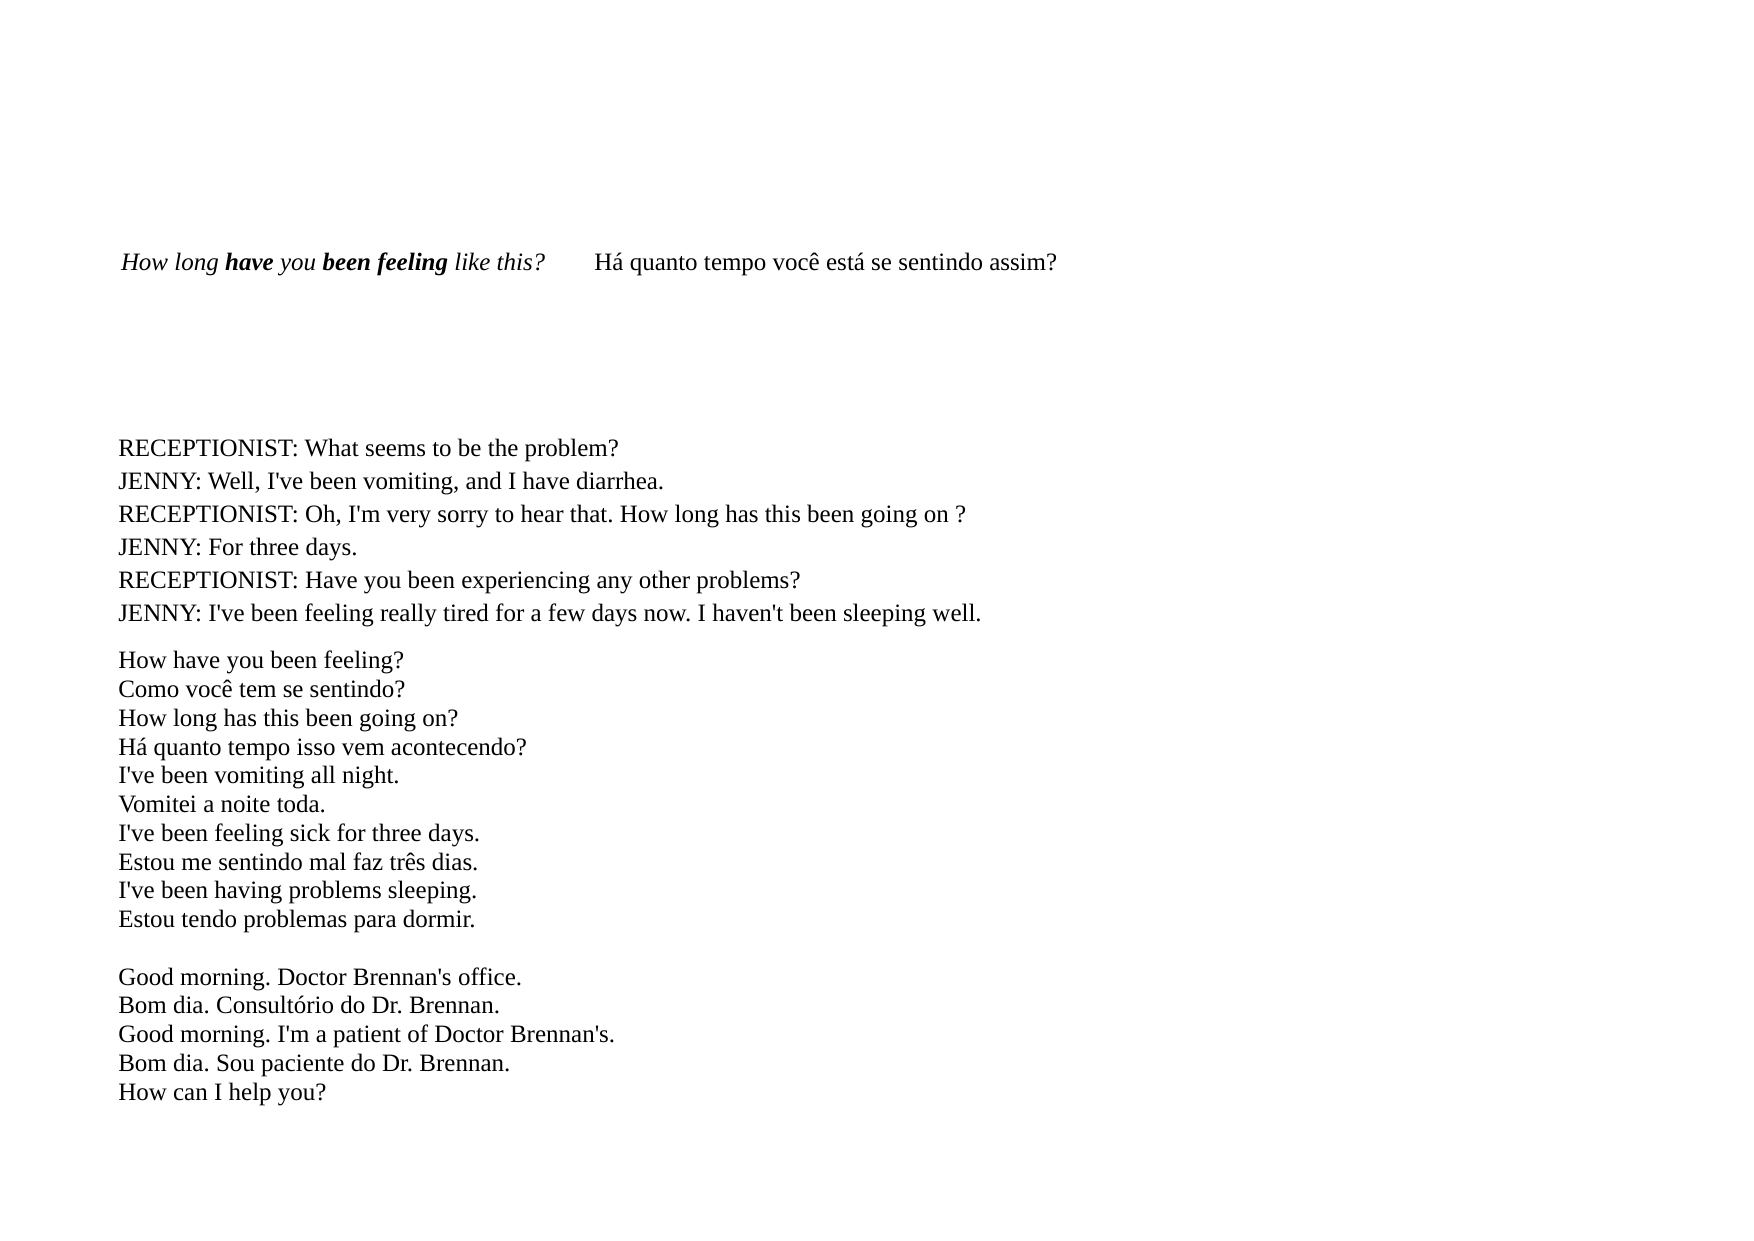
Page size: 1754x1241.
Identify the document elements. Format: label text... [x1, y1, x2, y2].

text Há quanto tempo isso vem acontecendo? [118, 732, 1636, 761]
text I've been having problems sleeping. [118, 876, 1636, 904]
text Bom dia. Consultório do Dr. Brennan. [118, 991, 1636, 1019]
text Vomitei a noite toda. [118, 789, 1636, 818]
text Estou tendo problemas para dormir. [118, 904, 1636, 933]
text Estou me sentindo mal faz três dias. [118, 847, 1636, 876]
table_header Há quanto tempo você está se sentindo assim? [594, 118, 1102, 404]
text I've been feeling sick for three days. [118, 818, 1636, 847]
text RECEPTIONIST: What seems to be the problem? JENNY: Well, I've been vomiting, and I have diarrhea. RECEPTIONIST: Oh, I'm very sorry to hear that. How long has this been going on ? JENNY: For three days. RECEPTIONIST: Have you been experiencing any other problems? JENNY: I've been feeling really tired for a few days now. I haven't been sleeping well. [118, 433, 1636, 627]
text Good morning. I'm a patient of Doctor Brennan's. [118, 1019, 1636, 1048]
text Como você tem se sentindo? [118, 674, 1636, 703]
text How have you been feeling? [118, 646, 1636, 674]
text How can I help you? [118, 1077, 1636, 1106]
text How long has this been going on? [118, 703, 1636, 732]
text I've been vomiting all night. [118, 761, 1636, 789]
table_header How long have you been feeling like this? [121, 118, 594, 404]
text Good morning. Doctor Brennan's office. [118, 962, 1636, 991]
text Bom dia. Sou paciente do Dr. Brennan. [118, 1048, 1636, 1077]
